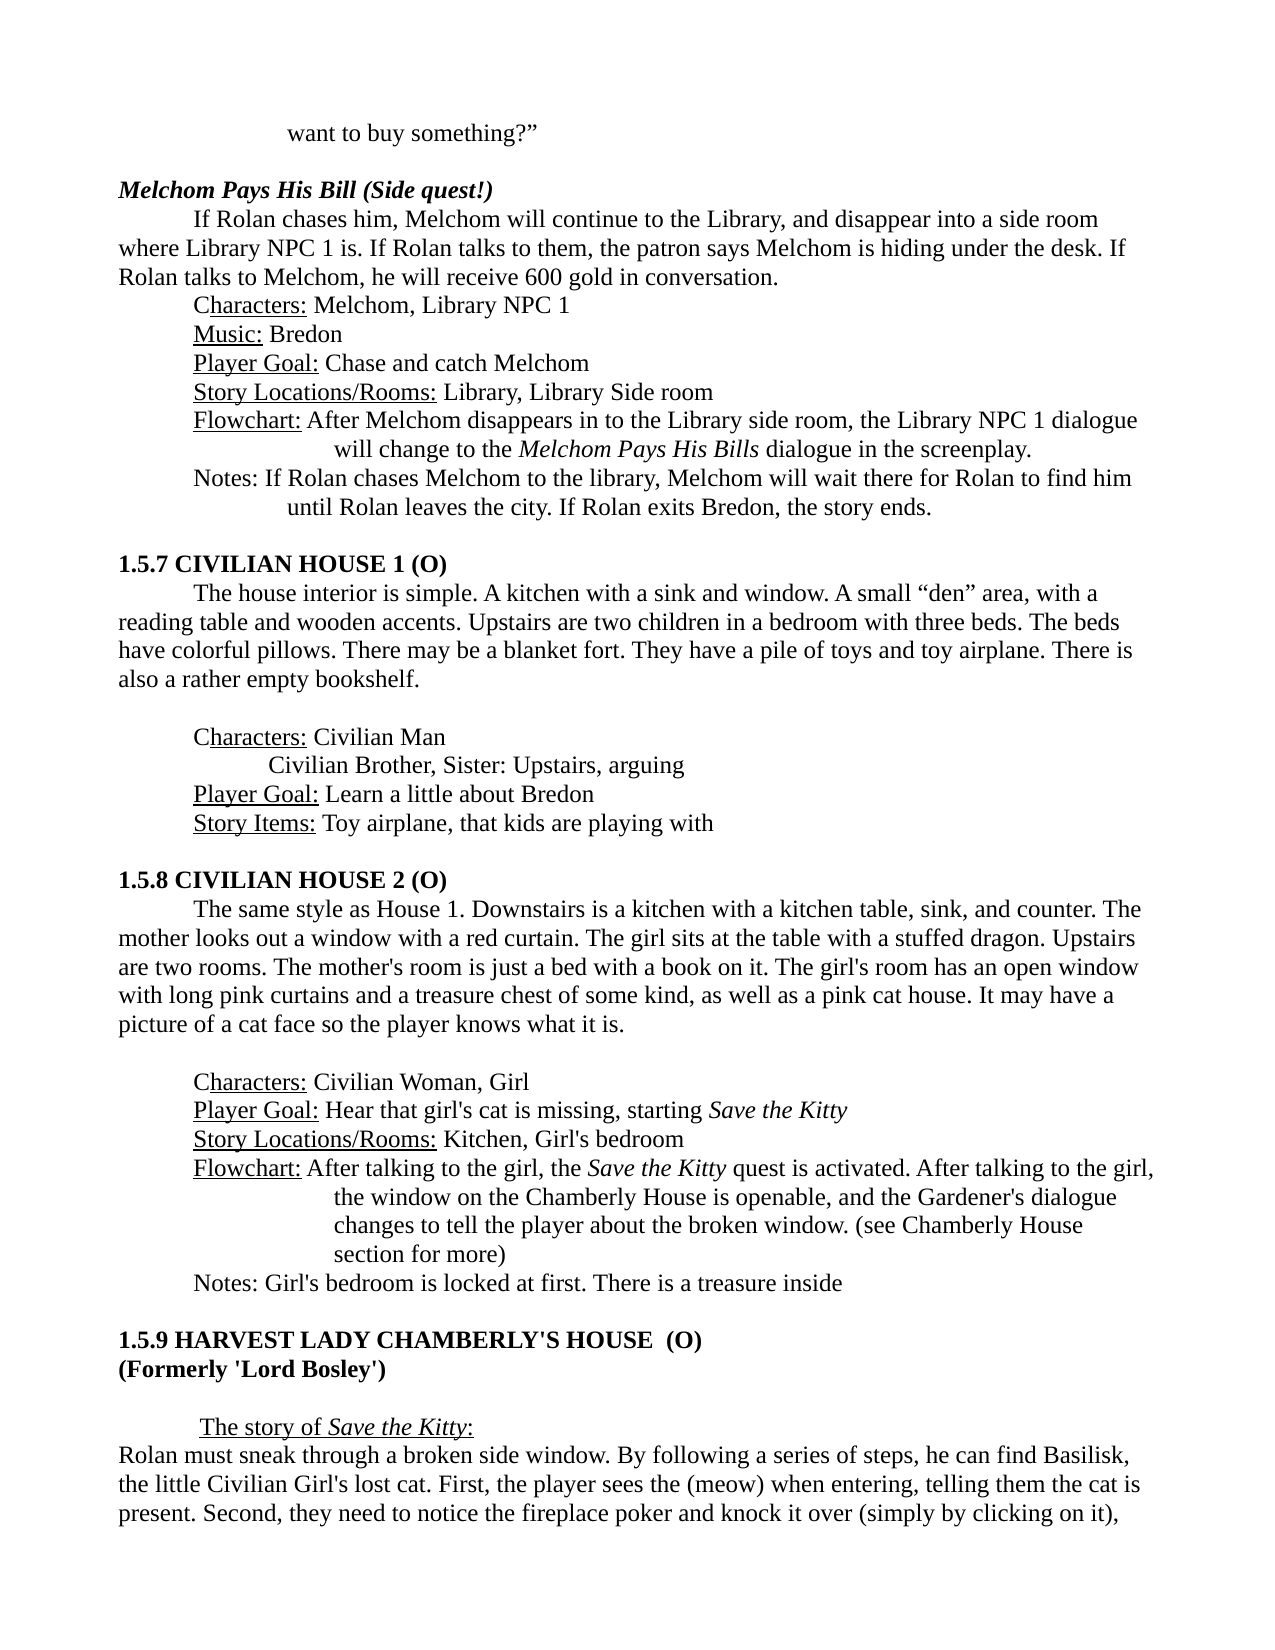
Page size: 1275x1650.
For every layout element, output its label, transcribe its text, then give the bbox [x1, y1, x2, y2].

text The same style as House 1. Downstairs is a kitchen with a kitchen table, sink, and counter. The mother looks out a window with a red curtain. The girl sits at the table with a stuffed dragon. Upstairs are two rooms. The mother's room is just a bed with a book on it. The girl's room has an open window with long pink curtains and a treasure chest of some kind, as well as a pink cat house. It may have a picture of a cat face so the player knows what it is. [118, 894, 1157, 1038]
text Player Goal: Chase and catch Melchom [193, 348, 1157, 377]
text Story Locations/Rooms: Library, Library Side room [193, 377, 1157, 406]
text Notes: If Rolan chases Melchom to the library, Melchom will wait there for Rolan to find him until Rolan leaves the city. If Rolan exits Bredon, the story ends. [193, 463, 1157, 521]
text 1.5.7 CIVILIAN HOUSE 1 (O) [118, 549, 1157, 578]
text Player Goal: Learn a little about Bredon [193, 779, 1157, 808]
text 1.5.8 CIVILIAN HOUSE 2 (O) [118, 866, 1157, 894]
text Flowchart: After Melchom disappears in to the Library side room, the Library NPC 1 dialogue will change to the Melchom Pays His Bills dialogue in the screenplay. [193, 406, 1157, 463]
text Melchom Pays His Bill (Side quest!) [118, 176, 1157, 204]
text want to buy something?” [193, 118, 1157, 147]
text Story Locations/Rooms: Kitchen, Girl's bedroom [193, 1124, 1157, 1153]
text (Formerly 'Lord Bosley') [118, 1354, 1157, 1383]
text Music: Bredon [193, 319, 1157, 348]
text The house interior is simple. A kitchen with a sink and window. A small “den” area, with a reading table and wooden accents. Upstairs are two children in a bedroom with three beds. The beds have colorful pillows. There may be a blanket fort. They have a pile of toys and toy airplane. There is also a rather empty bookshelf. [118, 578, 1157, 693]
text Characters: Civilian Man [118, 722, 1157, 751]
text Civilian Brother, Sister: Upstairs, arguing [118, 751, 1157, 779]
text Rolan must sneak through a broken side window. By following a series of steps, he can find Basilisk, the little Civilian Girl's lost cat. First, the player sees the (meow) when entering, telling them the cat is present. Second, they need to notice the fireplace poker and knock it over (simply by clicking on it), [118, 1441, 1157, 1527]
text If Rolan chases him, Melchom will continue to the Library, and disappear into a side room where Library NPC 1 is. If Rolan talks to them, the patron says Melchom is hiding under the desk. If Rolan talks to Melchom, he will receive 600 gold in conversation. [118, 204, 1157, 291]
text Characters: Civilian Woman, Girl [118, 1067, 1157, 1096]
text Story Items: Toy airplane, that kids are playing with [193, 808, 1157, 837]
text Notes: Girl's bedroom is locked at first. There is a treasure inside [193, 1268, 1157, 1297]
text Characters: Melchom, Library NPC 1 [193, 291, 1157, 319]
text Player Goal: Hear that girl's cat is missing, starting Save the Kitty [193, 1096, 1157, 1124]
text Flowchart: After talking to the girl, the Save the Kitty quest is activated. After talking to the girl, the window on the Chamberly House is openable, and the Gardener's dialogue changes to tell the player about the broken window. (see Chamberly House section for more) [193, 1153, 1157, 1268]
text The story of Save the Kitty: [118, 1412, 1157, 1441]
text 1.5.9 HARVEST LADY CHAMBERLY'S HOUSE (O) [118, 1326, 1157, 1354]
